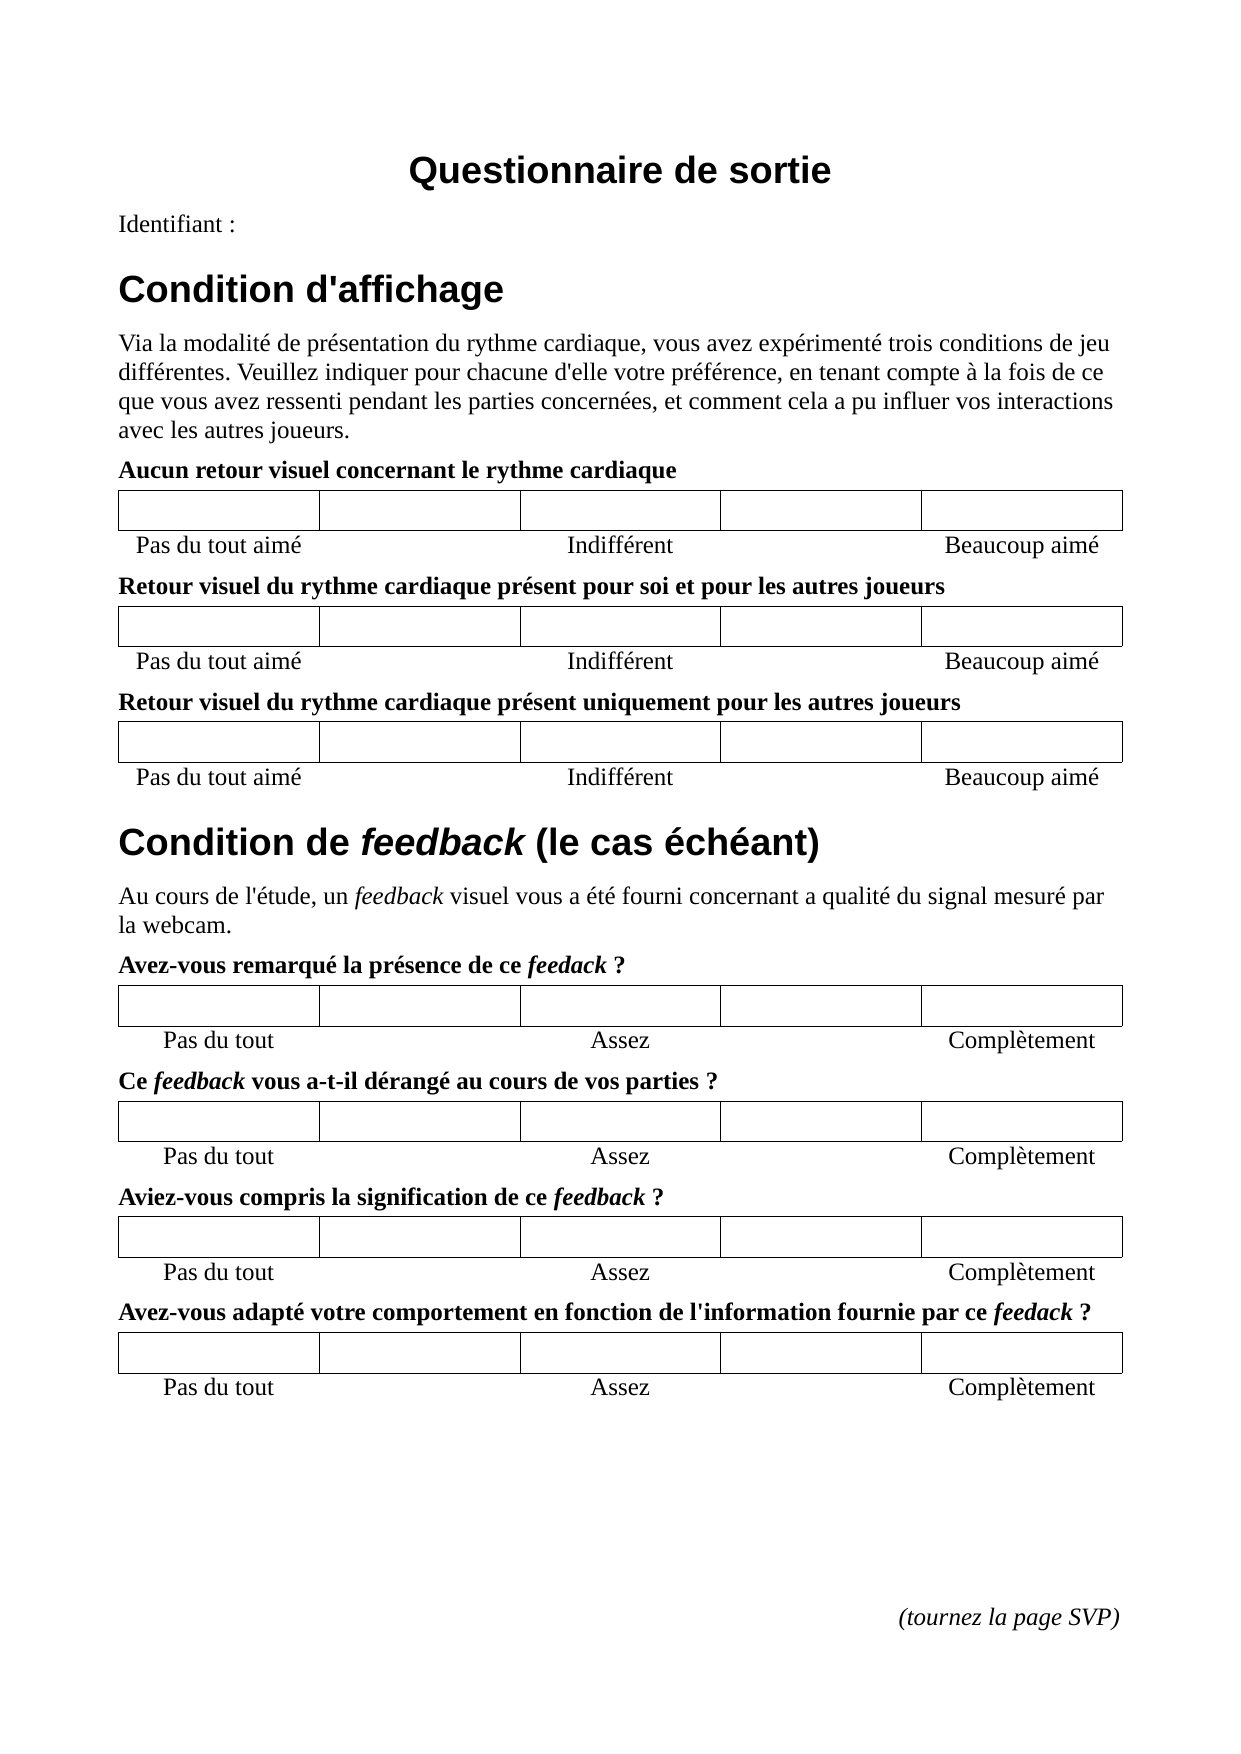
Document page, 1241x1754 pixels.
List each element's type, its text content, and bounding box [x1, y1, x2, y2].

subtitle Retour visuel du rythme cardiaque présent uniquement pour les autres joueurs [118, 687, 1122, 715]
subtitle Condition d'affichage [118, 267, 1122, 311]
text Via la modalité de présentation du rythme cardiaque, vous avez expérimenté trois conditions de jeu différentes. Veuillez indiquer pour chacune d'elle votre préférence, en tenant compte à la fois de ce que vous avez ressenti pendant les parties concernées, et comment cela a pu influer vos interactions avec les autres joueurs. [118, 328, 1122, 443]
table_header [521, 986, 720, 1026]
table_header [119, 1102, 319, 1141]
table_cell [319, 1258, 520, 1286]
table_header [922, 1333, 1122, 1372]
table_cell Beaucoup aimé [921, 531, 1122, 559]
subtitle Ce feedback vous a-t-il dérangé au cours de vos parties ? [118, 1066, 1122, 1095]
table_cell Assez [520, 1027, 720, 1054]
table_cell Pas du tout [118, 1258, 319, 1286]
table_header [521, 722, 720, 762]
table_header [922, 722, 1122, 762]
table_cell [720, 1142, 921, 1170]
subtitle Condition de feedback (le cas échéant) [118, 820, 1122, 863]
table_header [521, 1217, 720, 1257]
subtitle Avez-vous remarqué la présence de ce feedack ? [118, 951, 1122, 979]
table_cell Indifférent [520, 763, 720, 790]
table_header [922, 1102, 1122, 1141]
table_header [721, 722, 921, 762]
table_header [119, 491, 319, 530]
table_cell Complètement [921, 1142, 1122, 1170]
table_cell Pas du tout [118, 1027, 319, 1054]
table_cell [319, 1142, 520, 1170]
table_cell Pas du tout aimé [118, 647, 319, 675]
subtitle Avez-vous adapté votre comportement en fonction de l'information fournie par ce feedack ? [118, 1297, 1122, 1326]
table_header [922, 491, 1122, 530]
table_cell [319, 647, 520, 675]
table_cell Pas du tout [118, 1374, 319, 1401]
table_header [320, 1217, 520, 1257]
table_header [721, 1333, 921, 1372]
table_header [922, 607, 1122, 646]
subtitle Aviez-vous compris la signification de ce feedback ? [118, 1182, 1122, 1211]
table_cell Complètement [921, 1258, 1122, 1286]
table_cell Assez [520, 1374, 720, 1401]
table_header [721, 1102, 921, 1141]
subtitle Retour visuel du rythme cardiaque présent pour soi et pour les autres joueurs [118, 571, 1122, 600]
table_header [521, 1102, 720, 1141]
table_header [320, 491, 520, 530]
table_header [721, 607, 921, 646]
table_header [119, 1217, 319, 1257]
table_cell [720, 1374, 921, 1401]
table_cell [319, 763, 520, 790]
text Au cours de l'étude, un feedback visuel vous a été fourni concernant a qualité du signal mesuré par la webcam. [118, 881, 1122, 939]
table_header [922, 1217, 1122, 1257]
subtitle Questionnaire de sortie [118, 148, 1122, 191]
table_cell Complètement [921, 1374, 1122, 1401]
table_cell [319, 531, 520, 559]
table_header [119, 607, 319, 646]
table_cell Assez [520, 1142, 720, 1170]
table_cell Pas du tout [118, 1142, 319, 1170]
table_cell Indifférent [520, 647, 720, 675]
table_cell [319, 1027, 520, 1054]
text Identifiant : [118, 209, 1122, 238]
table_cell Pas du tout aimé [118, 531, 319, 559]
table_cell Complètement [921, 1027, 1122, 1054]
table_header [320, 1333, 520, 1372]
table_header [320, 607, 520, 646]
table_header [521, 1333, 720, 1372]
table_cell Pas du tout aimé [118, 763, 319, 790]
subtitle Aucun retour visuel concernant le rythme cardiaque [118, 455, 1122, 484]
table_cell Indifférent [520, 531, 720, 559]
table_cell [720, 763, 921, 790]
table_header [119, 1333, 319, 1372]
table_header [320, 722, 520, 762]
table_cell Beaucoup aimé [921, 763, 1122, 790]
table_header [721, 986, 921, 1026]
table_cell [720, 1027, 921, 1054]
table_header [721, 1217, 921, 1257]
table_cell Beaucoup aimé [921, 647, 1122, 675]
table_cell Assez [520, 1258, 720, 1286]
table_cell [319, 1374, 520, 1401]
table_header [521, 607, 720, 646]
table_header [119, 722, 319, 762]
table_header [721, 491, 921, 530]
table_cell [720, 647, 921, 675]
table_header [922, 986, 1122, 1026]
table_cell [720, 531, 921, 559]
table_header [320, 986, 520, 1026]
table_cell [720, 1258, 921, 1286]
table_header [320, 1102, 520, 1141]
text (tournez la page SVP) [118, 1602, 1122, 1631]
table_header [521, 491, 720, 530]
table_header [119, 986, 319, 1026]
